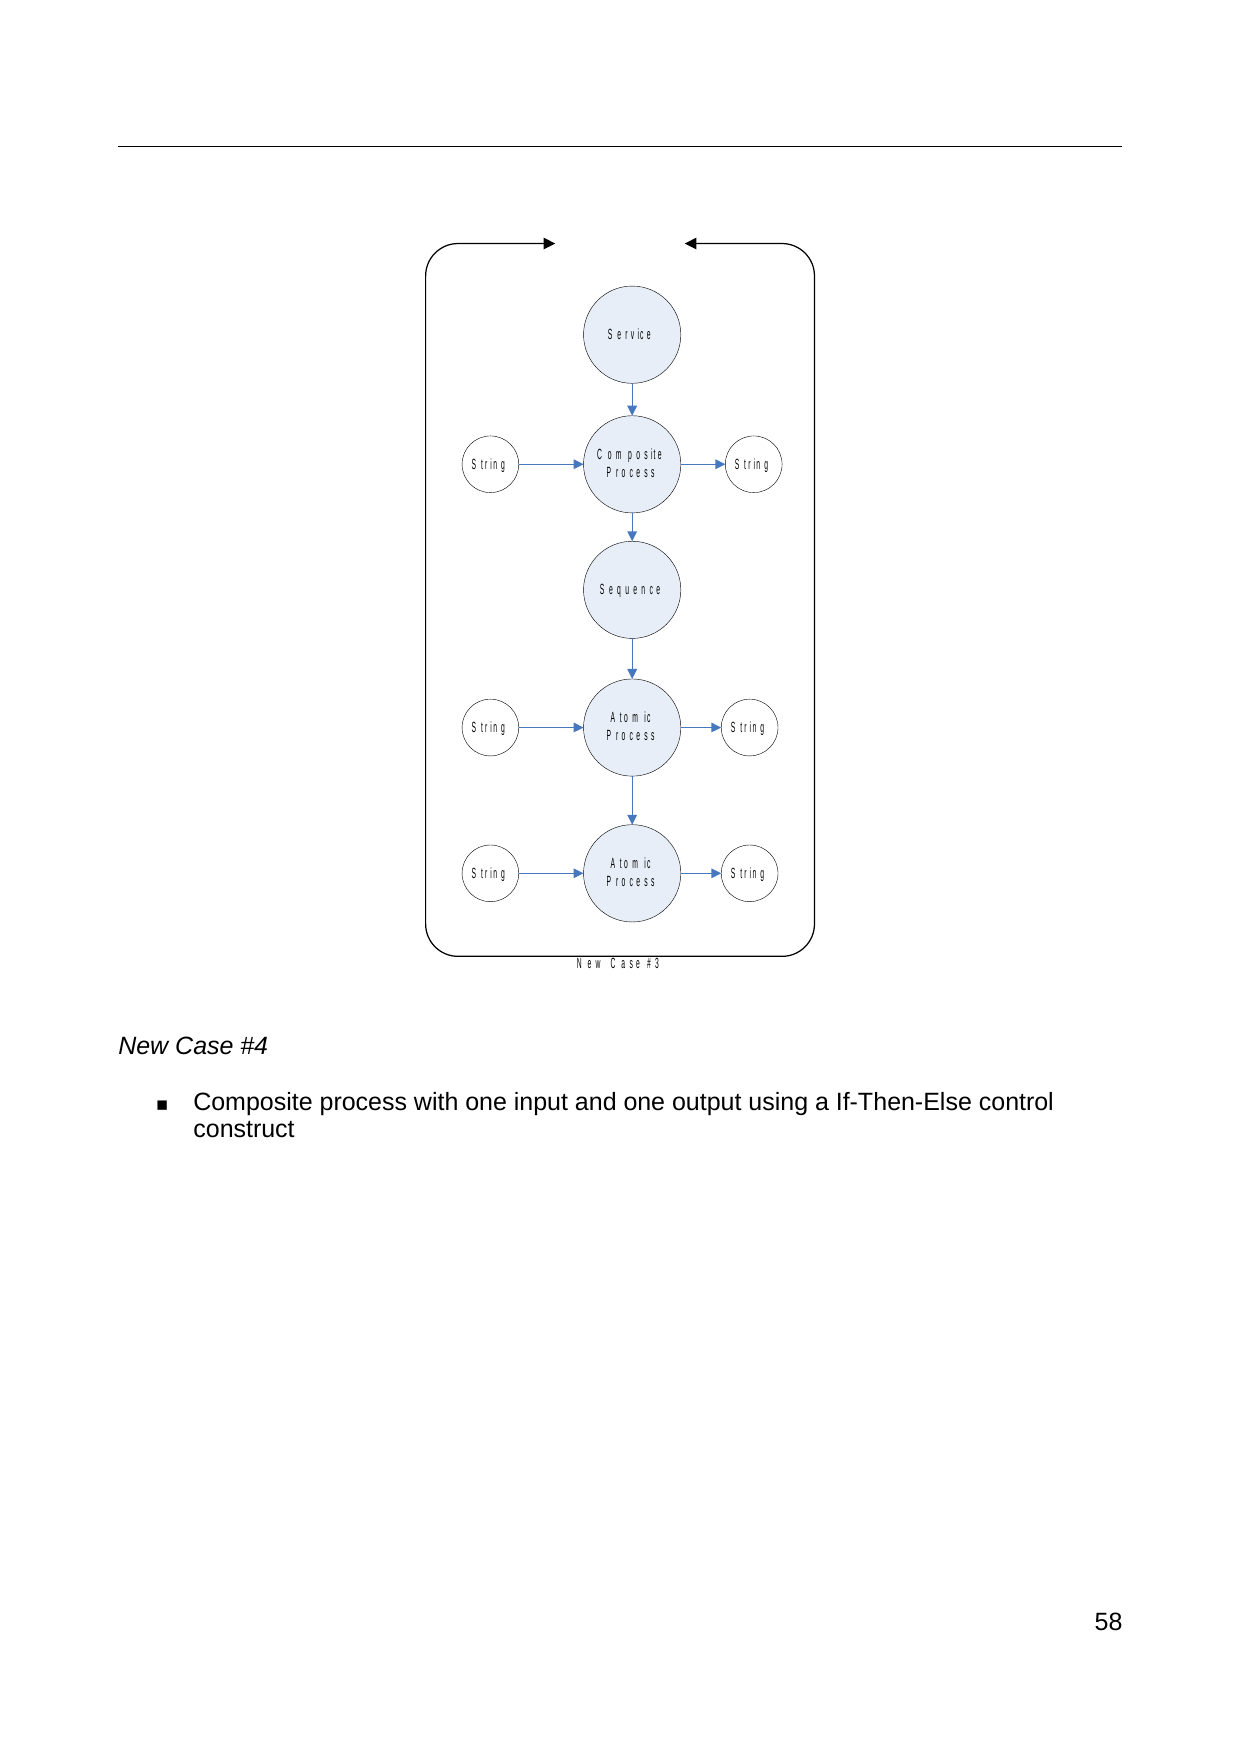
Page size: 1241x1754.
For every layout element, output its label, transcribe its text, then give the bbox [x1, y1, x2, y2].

text New Case #4 [118, 1031, 1122, 1059]
list Composite process with one input and one output using a If-Then-Else control construct [156, 1087, 1122, 1143]
